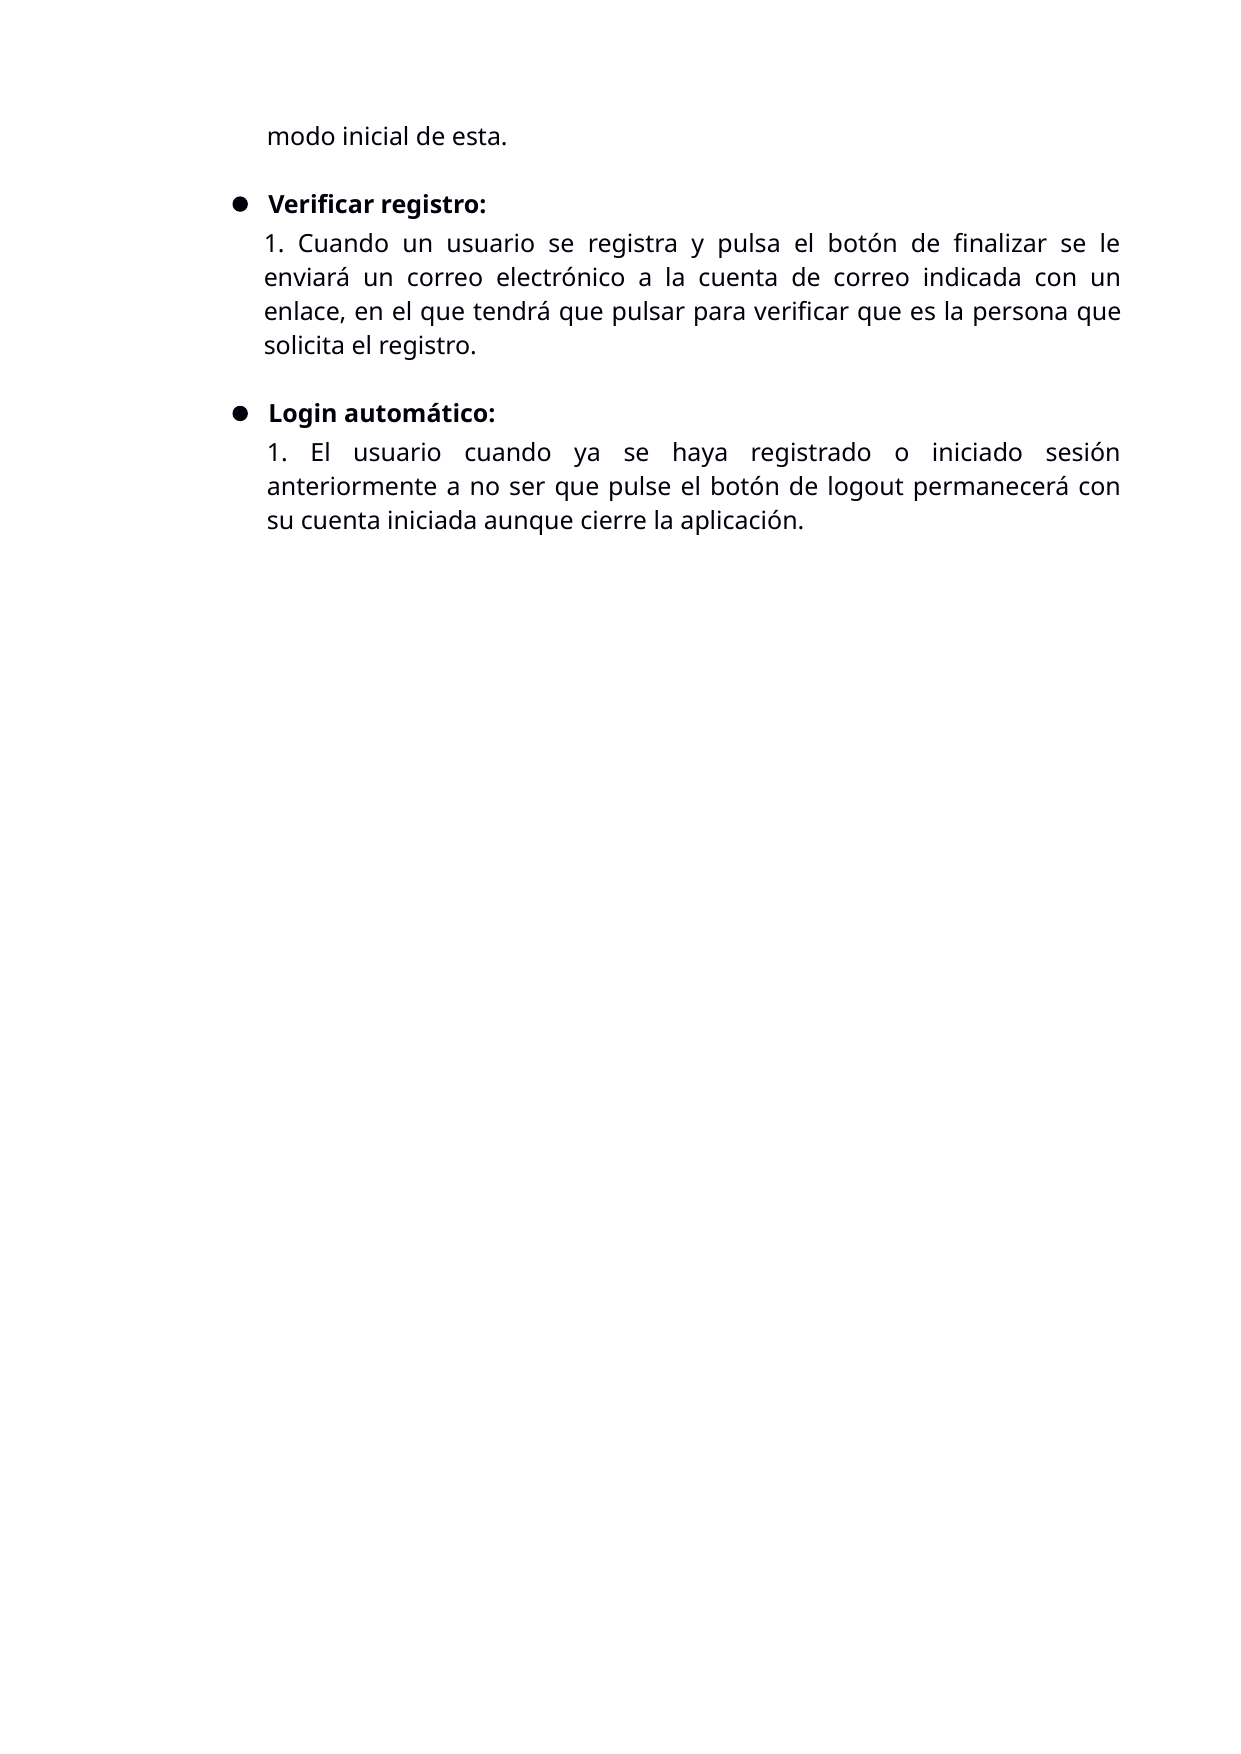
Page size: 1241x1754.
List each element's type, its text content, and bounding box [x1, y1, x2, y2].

text 1. Cuando un usuario se registra y pulsa el botón de finalizar se le enviará un correo electrónico a la cuenta de correo indicada con un enlace, en el que tendrá que pulsar para verificar que es la persona que solicita el registro. [263, 225, 1122, 362]
list Verificar registro: [231, 186, 1122, 220]
list Login automático: [231, 396, 1122, 430]
text 1. El usuario cuando ya se haya registrado o iniciado sesión anteriormente a no ser que pulse el botón de logout permanecerá con su cuenta iniciada aunque cierre la aplicación. [267, 435, 1122, 537]
text modo inicial de esta. [267, 118, 1122, 152]
